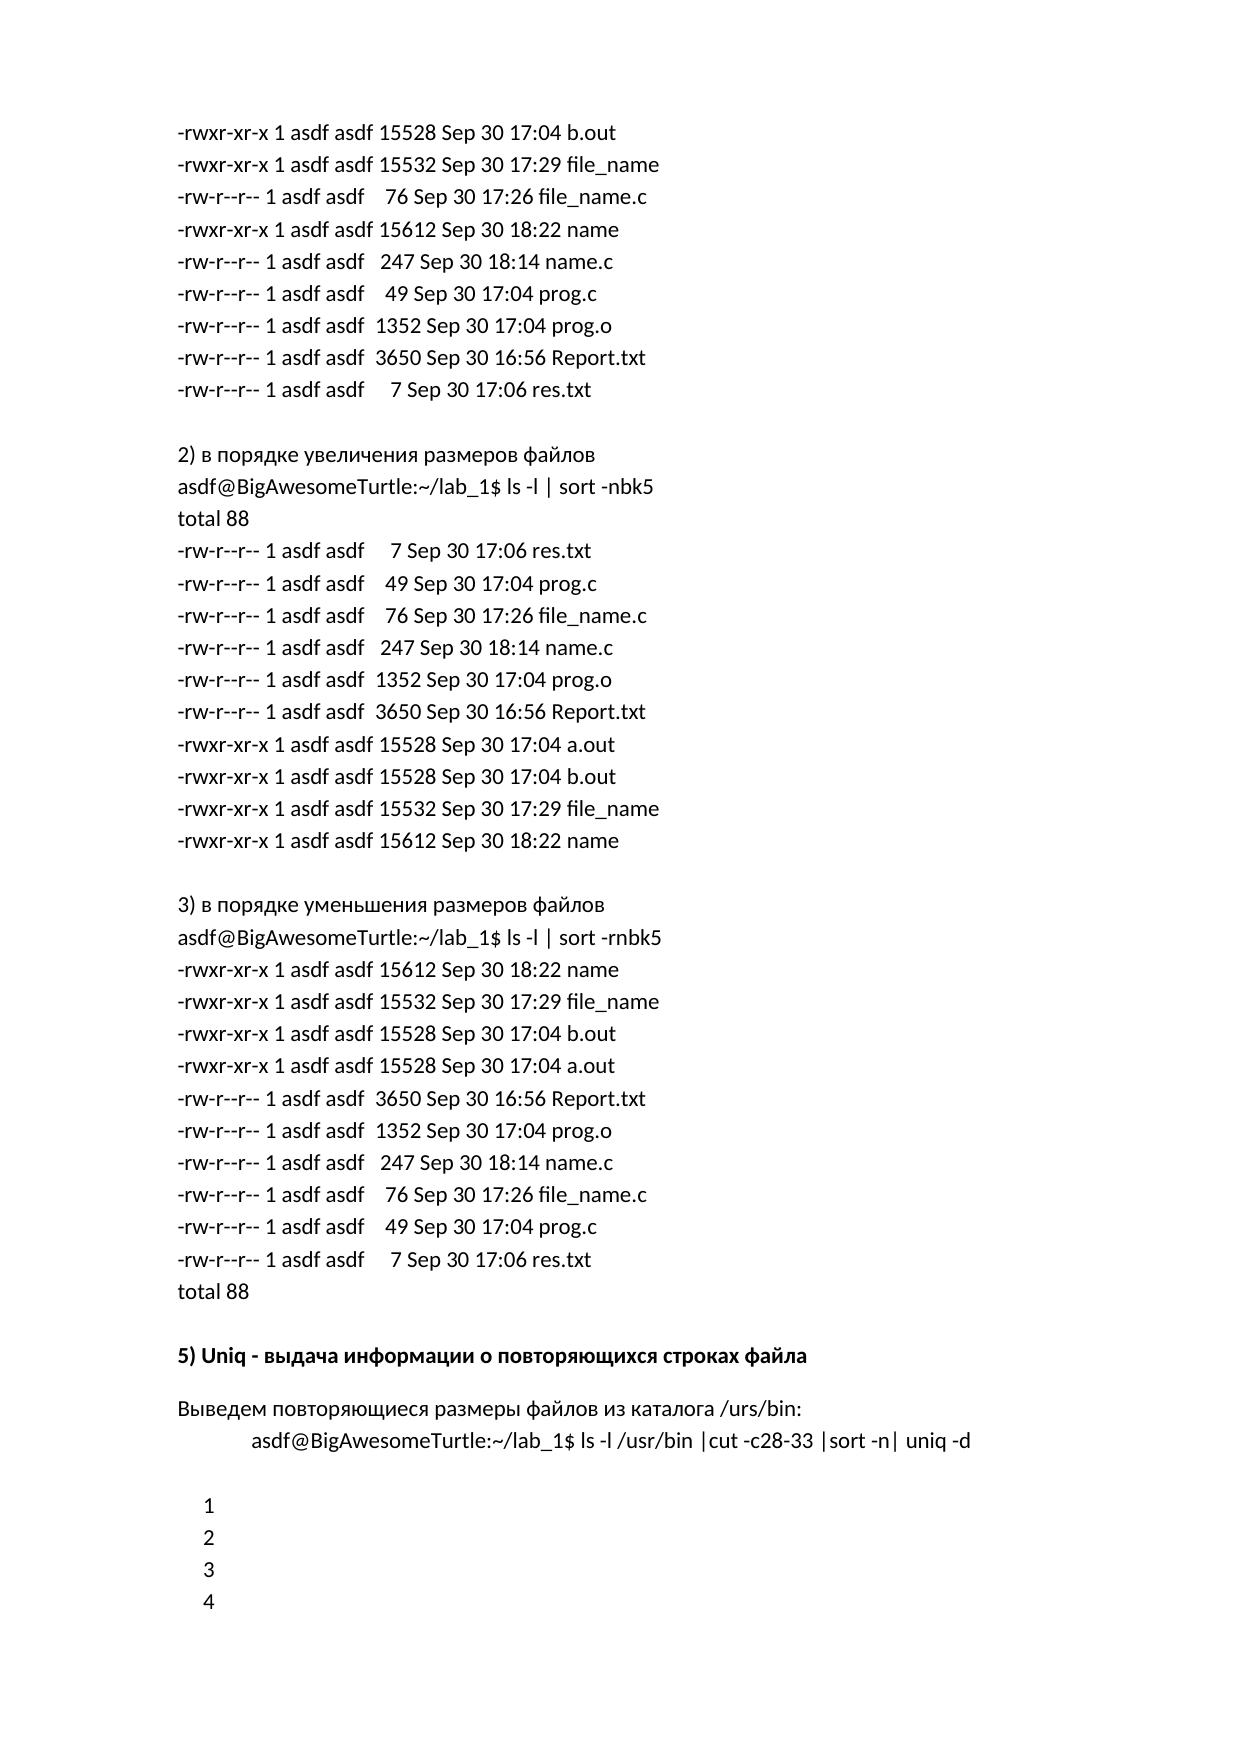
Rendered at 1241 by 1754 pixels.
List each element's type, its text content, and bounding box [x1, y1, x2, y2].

text -rw-r--r-- 1 asdf asdf 1352 Sep 30 17:04 prog.o [177, 665, 1152, 693]
text -rw-r--r-- 1 asdf asdf 3650 Sep 30 16:56 Report.txt [177, 1084, 1152, 1112]
text total 88 [177, 504, 1152, 532]
text 3) в порядке уменьшения размеров файлов [177, 891, 1152, 919]
text -rw-r--r-- 1 asdf asdf 247 Sep 30 18:14 name.c [177, 633, 1152, 661]
text -rw-r--r-- 1 asdf asdf 1352 Sep 30 17:04 prog.o [177, 1116, 1152, 1144]
text -rwxr-xr-x 1 asdf asdf 15528 Sep 30 17:04 b.out [177, 1019, 1152, 1047]
text -rw-r--r-- 1 asdf asdf 76 Sep 30 17:26 file_name.c [177, 601, 1152, 629]
text 5) Uniq - выдача информации о повторяющихся строках файла [177, 1341, 1152, 1369]
text -rw-r--r-- 1 asdf asdf 7 Sep 30 17:06 res.txt [177, 376, 1152, 404]
text -rwxr-xr-x 1 asdf asdf 15528 Sep 30 17:04 b.out [177, 762, 1152, 790]
text -rwxr-xr-x 1 asdf asdf 15612 Sep 30 18:22 name [177, 826, 1152, 854]
text 2 [177, 1523, 1152, 1551]
text -rw-r--r-- 1 asdf asdf 49 Sep 30 17:04 prog.c [177, 279, 1152, 307]
text -rw-r--r-- 1 asdf asdf 7 Sep 30 17:06 res.txt [177, 1245, 1152, 1273]
text Выведем повторяющиеся размеры файлов из каталога /urs/bin: [177, 1394, 1152, 1422]
text 4 [177, 1587, 1152, 1615]
text -rw-r--r-- 1 asdf asdf 7 Sep 30 17:06 res.txt [177, 537, 1152, 564]
text -rwxr-xr-x 1 asdf asdf 15528 Sep 30 17:04 a.out [177, 1052, 1152, 1079]
text -rwxr-xr-x 1 asdf asdf 15532 Sep 30 17:29 file_name [177, 150, 1152, 178]
text 3 [177, 1555, 1152, 1583]
text -rw-r--r-- 1 asdf asdf 247 Sep 30 18:14 name.c [177, 247, 1152, 275]
text -rwxr-xr-x 1 asdf asdf 15528 Sep 30 17:04 b.out [177, 118, 1152, 146]
text -rw-r--r-- 1 asdf asdf 3650 Sep 30 16:56 Report.txt [177, 697, 1152, 726]
text -rwxr-xr-x 1 asdf asdf 15532 Sep 30 17:29 file_name [177, 987, 1152, 1015]
text -rw-r--r-- 1 asdf asdf 76 Sep 30 17:26 file_name.c [177, 182, 1152, 211]
text -rwxr-xr-x 1 asdf asdf 15528 Sep 30 17:04 a.out [177, 730, 1152, 758]
text -rw-r--r-- 1 asdf asdf 3650 Sep 30 16:56 Report.txt [177, 343, 1152, 371]
text -rw-r--r-- 1 asdf asdf 49 Sep 30 17:04 prog.c [177, 1212, 1152, 1241]
text asdf@BigAwesomeTurtle:~/lab_1$ ls -l | sort -nbk5 [177, 472, 1152, 500]
text -rwxr-xr-x 1 asdf asdf 15612 Sep 30 18:22 name [177, 215, 1152, 243]
text -rw-r--r-- 1 asdf asdf 76 Sep 30 17:26 file_name.c [177, 1180, 1152, 1208]
text 2) в порядке увеличения размеров файлов [177, 440, 1152, 468]
text 1 [177, 1491, 1152, 1519]
text -rw-r--r-- 1 asdf asdf 49 Sep 30 17:04 prog.c [177, 569, 1152, 597]
text -rw-r--r-- 1 asdf asdf 247 Sep 30 18:14 name.c [177, 1148, 1152, 1176]
text -rw-r--r-- 1 asdf asdf 1352 Sep 30 17:04 prog.o [177, 311, 1152, 339]
text asdf@BigAwesomeTurtle:~/lab_1$ ls -l /usr/bin |cut -c28-33 |sort -n| uniq -d [177, 1426, 1152, 1454]
text -rwxr-xr-x 1 asdf asdf 15612 Sep 30 18:22 name [177, 955, 1152, 983]
text total 88 [177, 1277, 1152, 1305]
text asdf@BigAwesomeTurtle:~/lab_1$ ls -l | sort -rnbk5 [177, 923, 1152, 951]
text -rwxr-xr-x 1 asdf asdf 15532 Sep 30 17:29 file_name [177, 794, 1152, 822]
